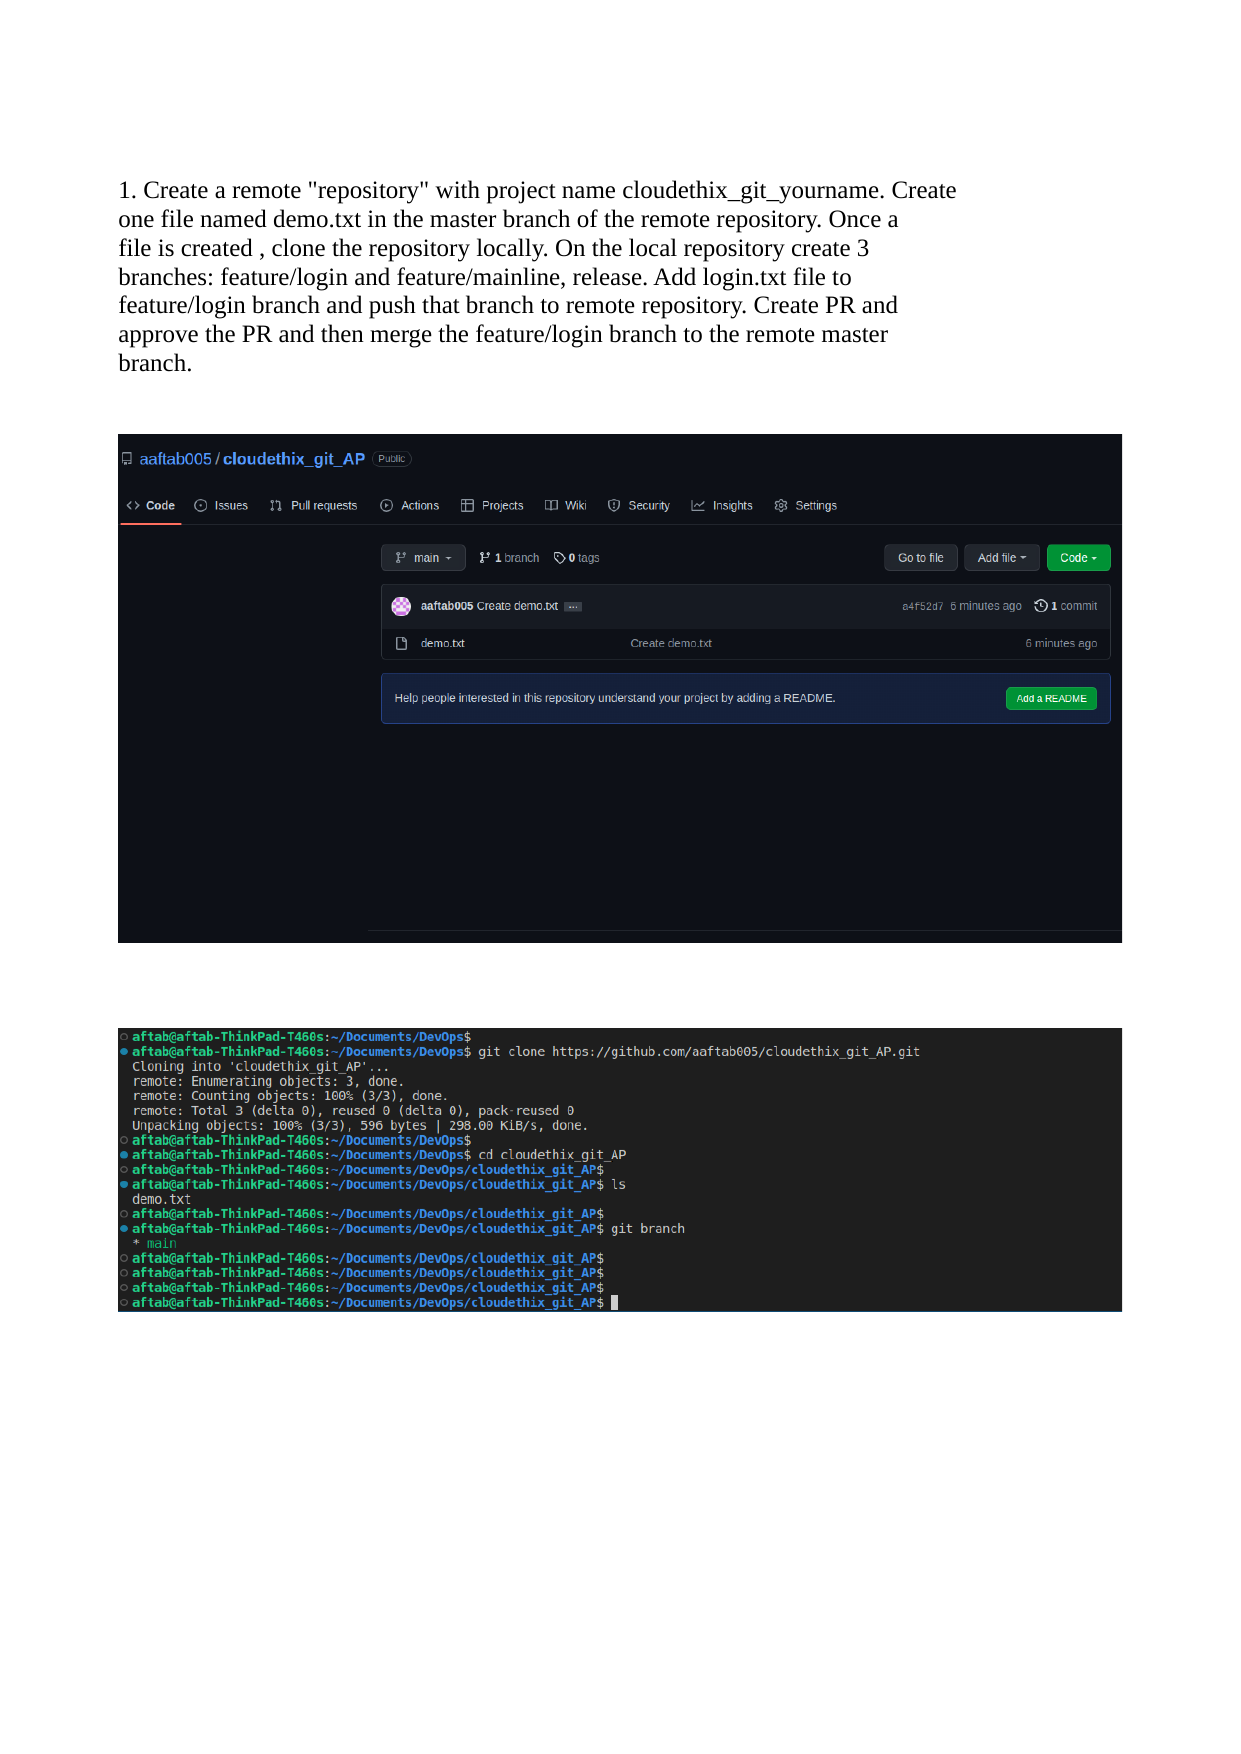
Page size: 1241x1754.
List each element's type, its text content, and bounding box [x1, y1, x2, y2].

picture [118, 1028, 1123, 1312]
text file is created , clone the repository locally. On the local repository create 3 [118, 233, 1122, 262]
text branch. [118, 348, 1122, 377]
text approve the PR and then merge the feature/login branch to the remote master [118, 319, 1122, 348]
text branches: feature/login and feature/mainline, release. Add login.txt file to [118, 262, 1122, 291]
text 1. Create a remote "repository" with project name cloudethix_git_yourname. Create [118, 176, 1122, 204]
text one file named demo.txt in the master branch of the remote repository. Once a [118, 204, 1122, 233]
picture [118, 434, 1123, 943]
text feature/login branch and push that branch to remote repository. Create PR and [118, 291, 1122, 319]
